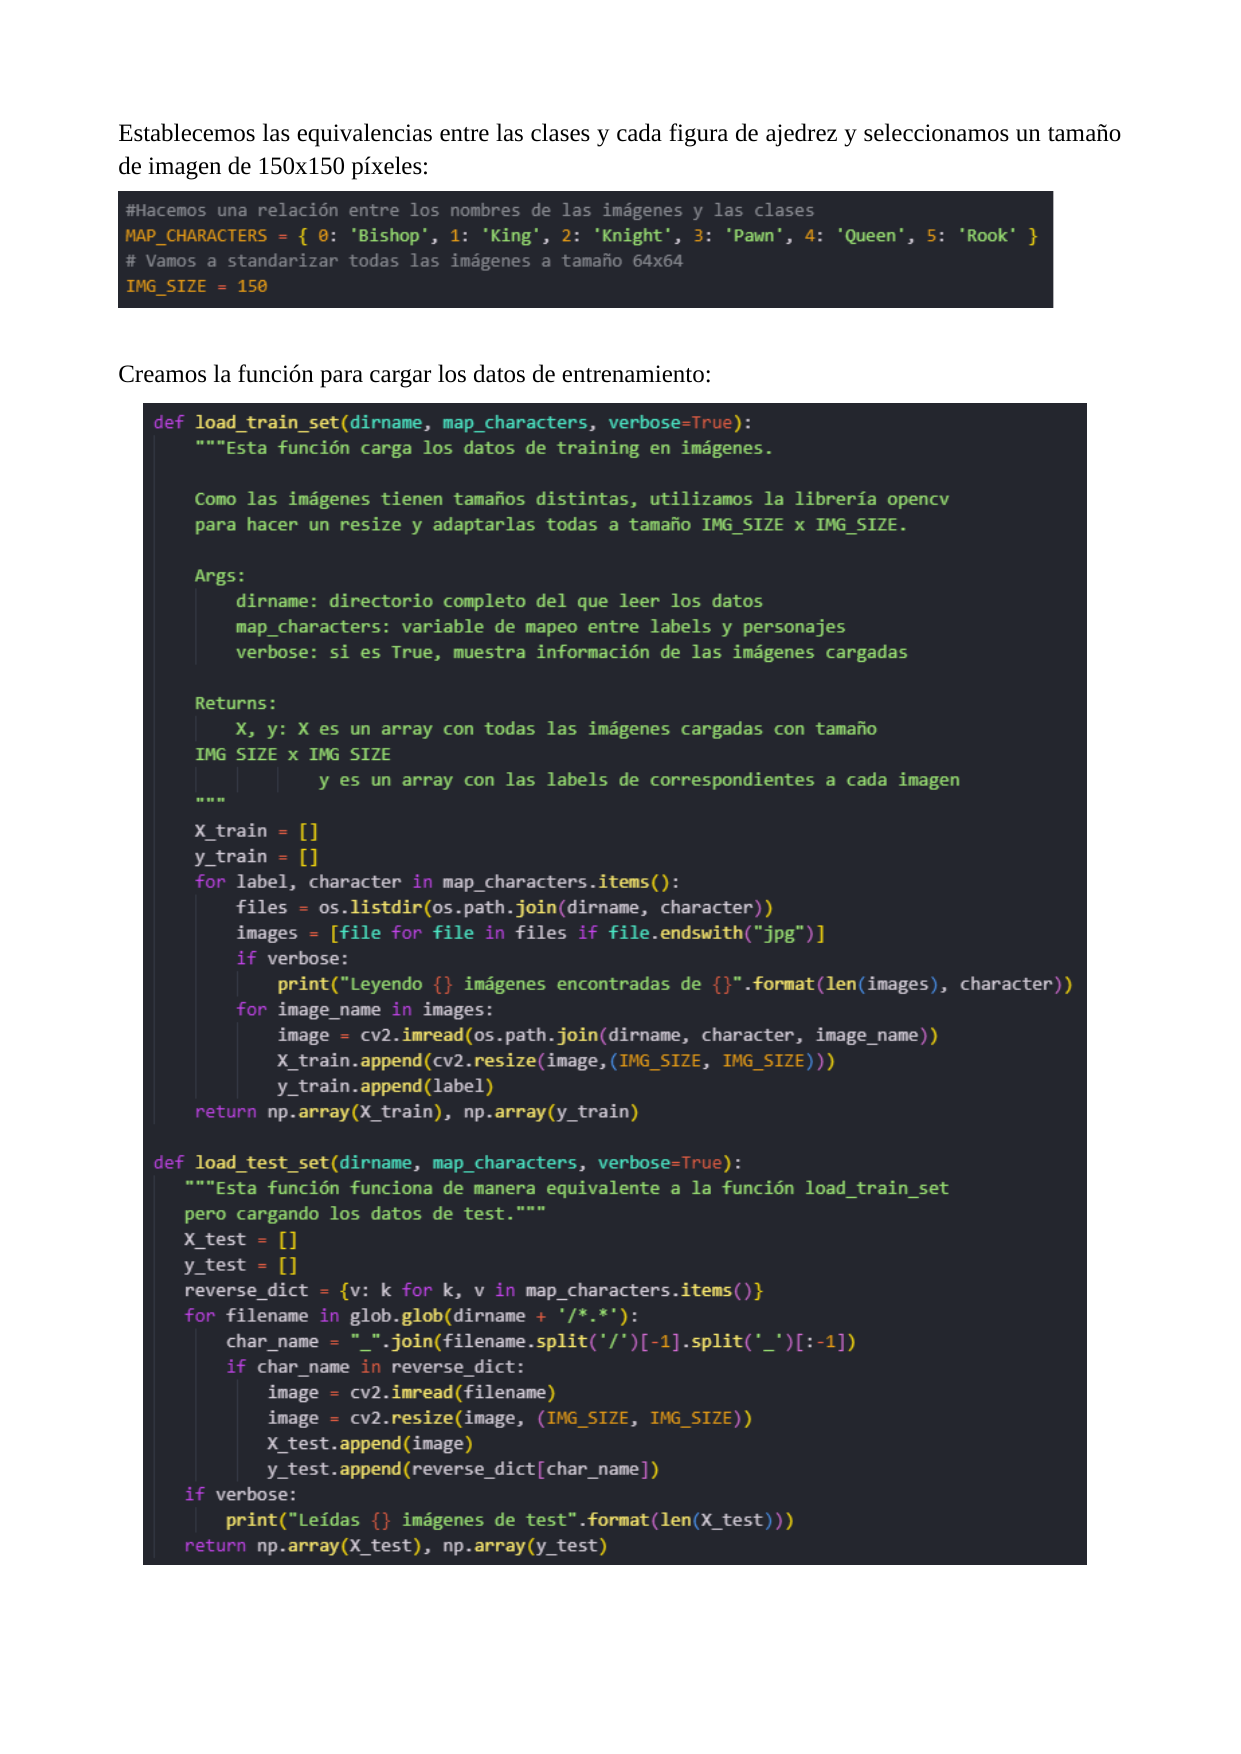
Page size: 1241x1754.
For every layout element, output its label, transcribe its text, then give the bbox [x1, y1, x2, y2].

picture [118, 191, 1054, 308]
text Establecemos las equivalencias entre las clases y cada figura de ajedrez y seleccionamos un tamaño de imagen de 150x150 píxeles: [118, 118, 1122, 180]
picture [143, 403, 1087, 1565]
text Creamos la función para cargar los datos de entrenamiento: [118, 359, 1122, 388]
